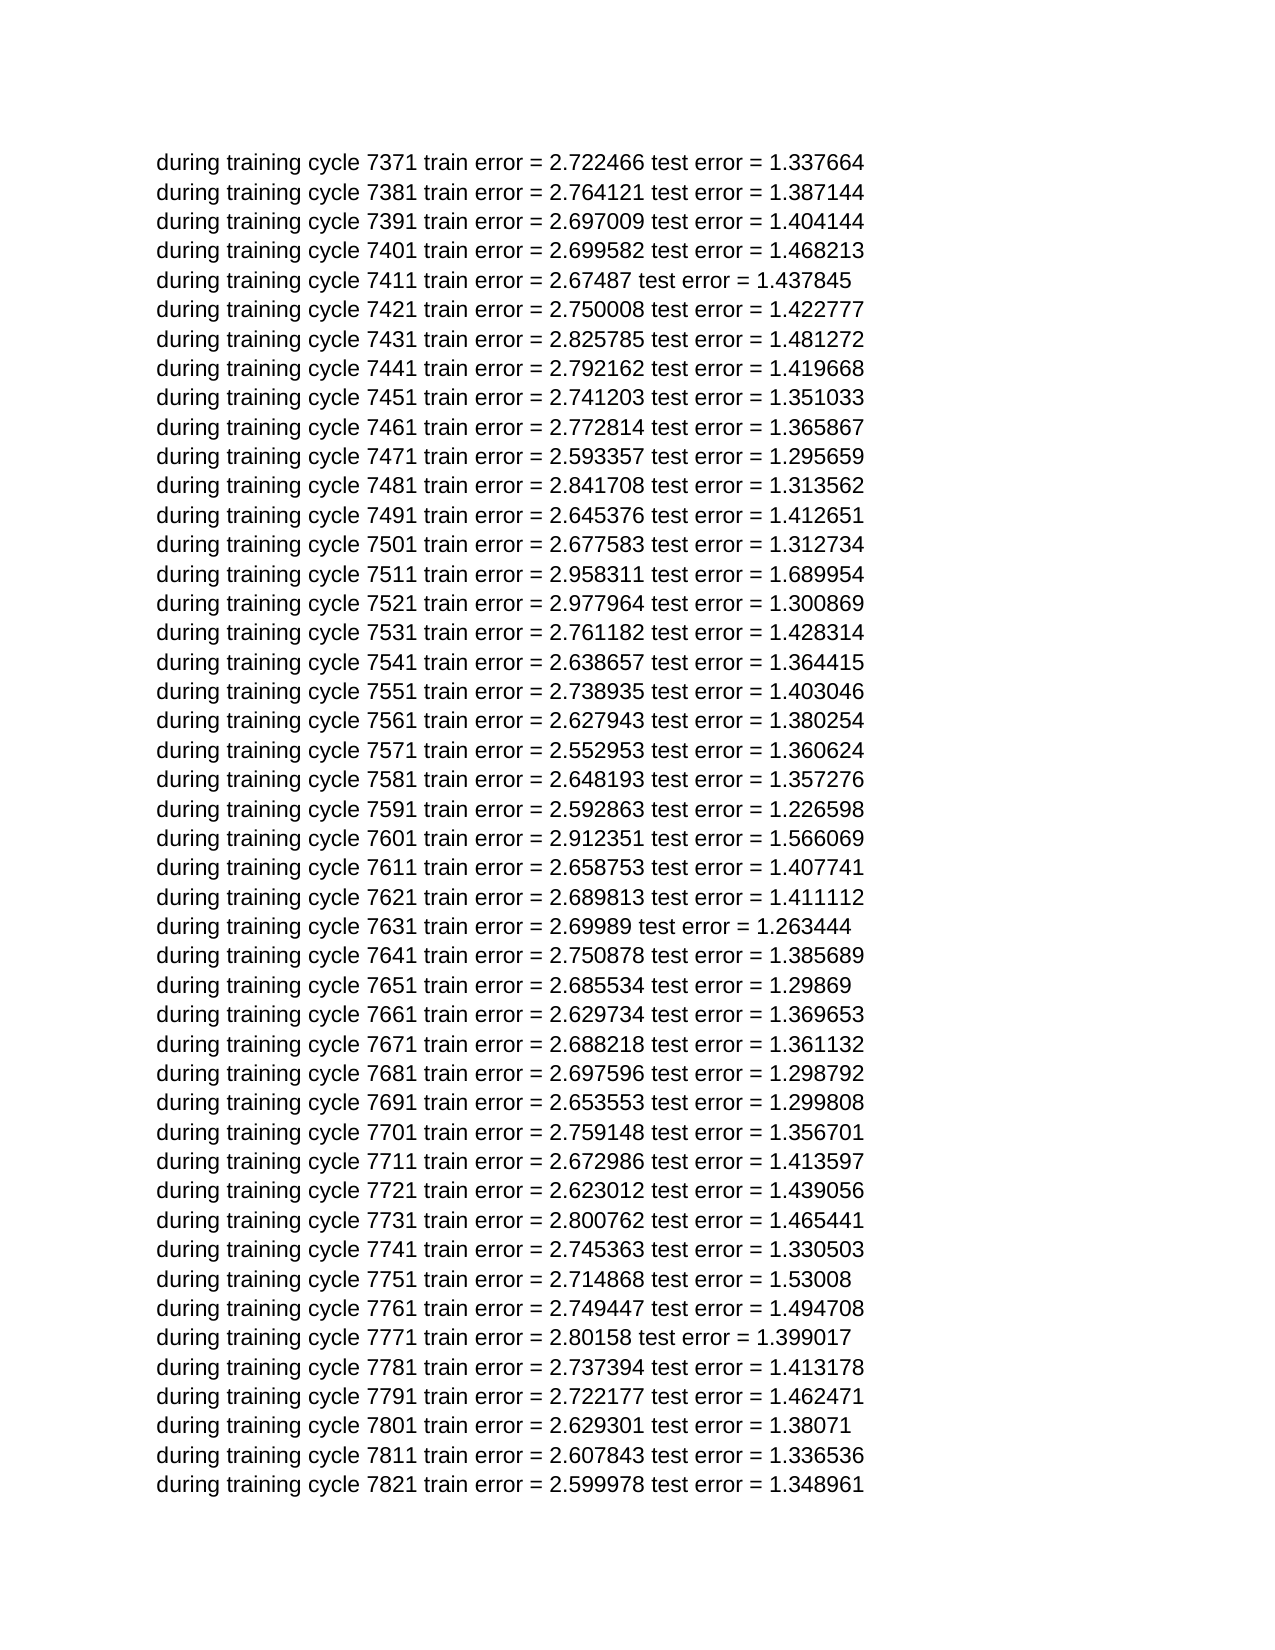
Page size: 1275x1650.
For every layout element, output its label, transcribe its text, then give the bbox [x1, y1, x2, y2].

text during training cycle 7661 train error = 2.629734 test error = 1.369653 [150, 1002, 1125, 1027]
text during training cycle 7811 train error = 2.607843 test error = 1.336536 [150, 1442, 1125, 1468]
text during training cycle 7601 train error = 2.912351 test error = 1.566069 [150, 826, 1125, 851]
text during training cycle 7621 train error = 2.689813 test error = 1.411112 [150, 884, 1125, 910]
text during training cycle 7761 train error = 2.749447 test error = 1.494708 [150, 1296, 1125, 1321]
text during training cycle 7441 train error = 2.792162 test error = 1.419668 [150, 356, 1125, 381]
text during training cycle 7681 train error = 2.697596 test error = 1.298792 [150, 1061, 1125, 1086]
text during training cycle 7711 train error = 2.672986 test error = 1.413597 [150, 1149, 1125, 1174]
text during training cycle 7611 train error = 2.658753 test error = 1.407741 [150, 855, 1125, 881]
text during training cycle 7581 train error = 2.648193 test error = 1.357276 [150, 767, 1125, 792]
text during training cycle 7821 train error = 2.599978 test error = 1.348961 [150, 1472, 1125, 1497]
text during training cycle 7751 train error = 2.714868 test error = 1.53008 [150, 1266, 1125, 1292]
text during training cycle 7431 train error = 2.825785 test error = 1.481272 [150, 326, 1125, 352]
text during training cycle 7571 train error = 2.552953 test error = 1.360624 [150, 737, 1125, 763]
text during training cycle 7631 train error = 2.69989 test error = 1.263444 [150, 914, 1125, 939]
text during training cycle 7491 train error = 2.645376 test error = 1.412651 [150, 502, 1125, 528]
text during training cycle 7561 train error = 2.627943 test error = 1.380254 [150, 708, 1125, 734]
text during training cycle 7391 train error = 2.697009 test error = 1.404144 [150, 209, 1125, 234]
text during training cycle 7731 train error = 2.800762 test error = 1.465441 [150, 1207, 1125, 1233]
text during training cycle 7591 train error = 2.592863 test error = 1.226598 [150, 796, 1125, 822]
text during training cycle 7481 train error = 2.841708 test error = 1.313562 [150, 473, 1125, 499]
text during training cycle 7641 train error = 2.750878 test error = 1.385689 [150, 943, 1125, 969]
text during training cycle 7701 train error = 2.759148 test error = 1.356701 [150, 1119, 1125, 1145]
text during training cycle 7521 train error = 2.977964 test error = 1.300869 [150, 591, 1125, 616]
text during training cycle 7691 train error = 2.653553 test error = 1.299808 [150, 1090, 1125, 1116]
text during training cycle 7461 train error = 2.772814 test error = 1.365867 [150, 414, 1125, 440]
text during training cycle 7541 train error = 2.638657 test error = 1.364415 [150, 649, 1125, 675]
text during training cycle 7381 train error = 2.764121 test error = 1.387144 [150, 179, 1125, 205]
text during training cycle 7721 train error = 2.623012 test error = 1.439056 [150, 1178, 1125, 1204]
text during training cycle 7401 train error = 2.699582 test error = 1.468213 [150, 238, 1125, 264]
text during training cycle 7531 train error = 2.761182 test error = 1.428314 [150, 620, 1125, 646]
text during training cycle 7411 train error = 2.67487 test error = 1.437845 [150, 267, 1125, 293]
text during training cycle 7651 train error = 2.685534 test error = 1.29869 [150, 972, 1125, 998]
text during training cycle 7371 train error = 2.722466 test error = 1.337664 [150, 150, 1125, 176]
text during training cycle 7471 train error = 2.593357 test error = 1.295659 [150, 444, 1125, 469]
text during training cycle 7501 train error = 2.677583 test error = 1.312734 [150, 532, 1125, 557]
text during training cycle 7421 train error = 2.750008 test error = 1.422777 [150, 297, 1125, 322]
text during training cycle 7801 train error = 2.629301 test error = 1.38071 [150, 1413, 1125, 1439]
text during training cycle 7781 train error = 2.737394 test error = 1.413178 [150, 1354, 1125, 1380]
text during training cycle 7741 train error = 2.745363 test error = 1.330503 [150, 1237, 1125, 1262]
text during training cycle 7551 train error = 2.738935 test error = 1.403046 [150, 679, 1125, 704]
text during training cycle 7771 train error = 2.80158 test error = 1.399017 [150, 1325, 1125, 1351]
text during training cycle 7671 train error = 2.688218 test error = 1.361132 [150, 1031, 1125, 1057]
text during training cycle 7791 train error = 2.722177 test error = 1.462471 [150, 1384, 1125, 1409]
text during training cycle 7451 train error = 2.741203 test error = 1.351033 [150, 385, 1125, 411]
text during training cycle 7511 train error = 2.958311 test error = 1.689954 [150, 561, 1125, 587]
